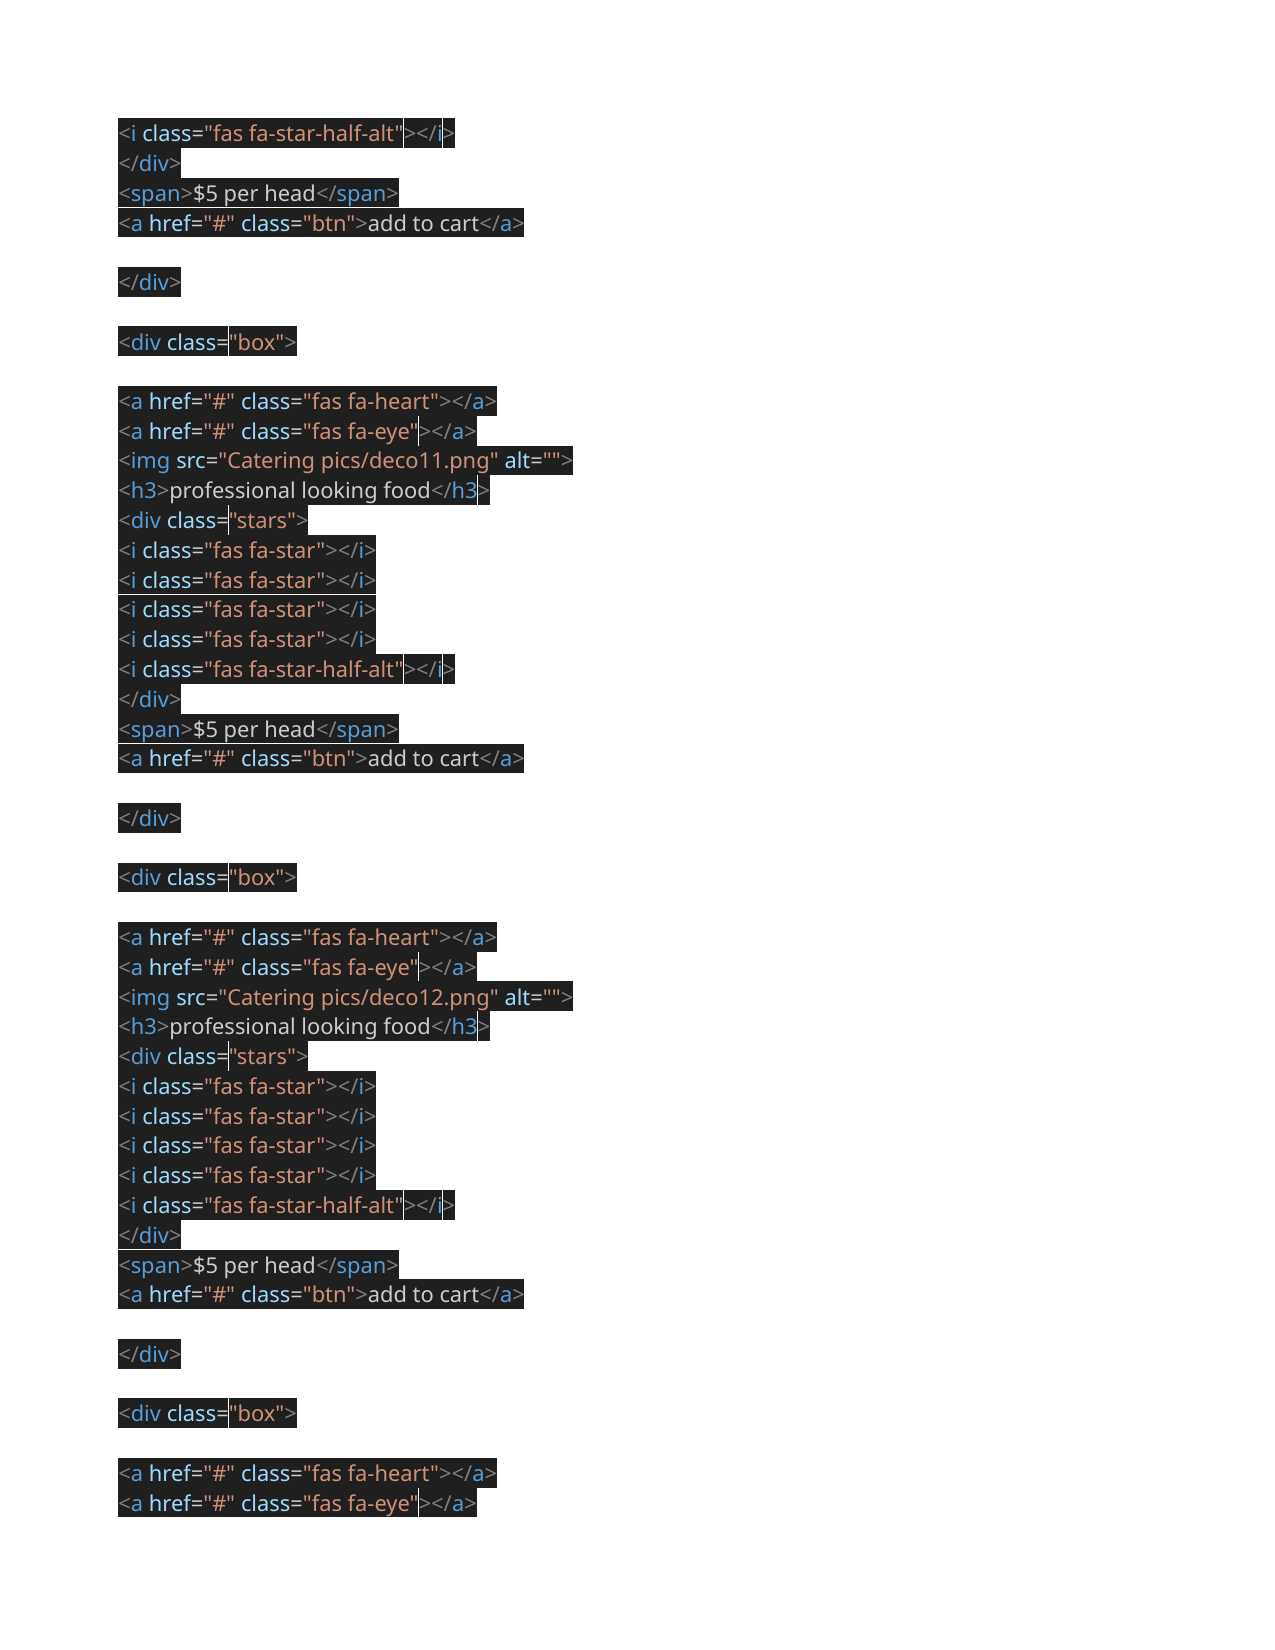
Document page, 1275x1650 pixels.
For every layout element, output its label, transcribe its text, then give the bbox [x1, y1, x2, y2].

text </div> [118, 803, 1157, 833]
text <i class="fas fa-star"></i> [118, 1071, 1157, 1101]
text <a href="#" class="fas fa-eye"></a> [118, 952, 1157, 981]
text <a href="#" class="fas fa-eye"></a> [118, 416, 1157, 446]
text <a href="#" class="btn">add to cart</a> [118, 207, 1157, 237]
text <a href="#" class="fas fa-heart"></a> [118, 922, 1157, 952]
text <img src="Catering pics/deco11.png" alt=""> [118, 446, 1157, 475]
text <span>$5 per head</span> [118, 178, 1157, 207]
text <h3>professional looking food</h3> [118, 1011, 1157, 1041]
text <a href="#" class="fas fa-heart"></a> [118, 386, 1157, 416]
text <i class="fas fa-star-half-alt"></i> [118, 654, 1157, 684]
text <div class="box"> [118, 862, 1157, 892]
text <div class="stars"> [118, 505, 1157, 535]
text <span>$5 per head</span> [118, 1249, 1157, 1279]
text <i class="fas fa-star"></i> [118, 535, 1157, 565]
text <i class="fas fa-star-half-alt"></i> [118, 118, 1157, 148]
text </div> [118, 267, 1157, 297]
text <a href="#" class="btn">add to cart</a> [118, 1279, 1157, 1309]
text <h3>professional looking food</h3> [118, 475, 1157, 505]
text <i class="fas fa-star"></i> [118, 565, 1157, 594]
text <div class="box"> [118, 1398, 1157, 1428]
text <i class="fas fa-star"></i> [118, 1160, 1157, 1190]
text </div> [118, 1339, 1157, 1369]
text <i class="fas fa-star"></i> [118, 624, 1157, 654]
text <i class="fas fa-star"></i> [118, 1130, 1157, 1160]
text <i class="fas fa-star"></i> [118, 1101, 1157, 1130]
text <i class="fas fa-star"></i> [118, 594, 1157, 624]
text <i class="fas fa-star-half-alt"></i> [118, 1190, 1157, 1220]
text <a href="#" class="fas fa-eye"></a> [118, 1488, 1157, 1517]
text <img src="Catering pics/deco12.png" alt=""> [118, 981, 1157, 1011]
text <a href="#" class="fas fa-heart"></a> [118, 1458, 1157, 1488]
text <span>$5 per head</span> [118, 714, 1157, 743]
text </div> [118, 148, 1157, 178]
text <div class="stars"> [118, 1041, 1157, 1071]
text </div> [118, 684, 1157, 714]
text <a href="#" class="btn">add to cart</a> [118, 743, 1157, 773]
text <div class="box"> [118, 326, 1157, 356]
text </div> [118, 1220, 1157, 1249]
